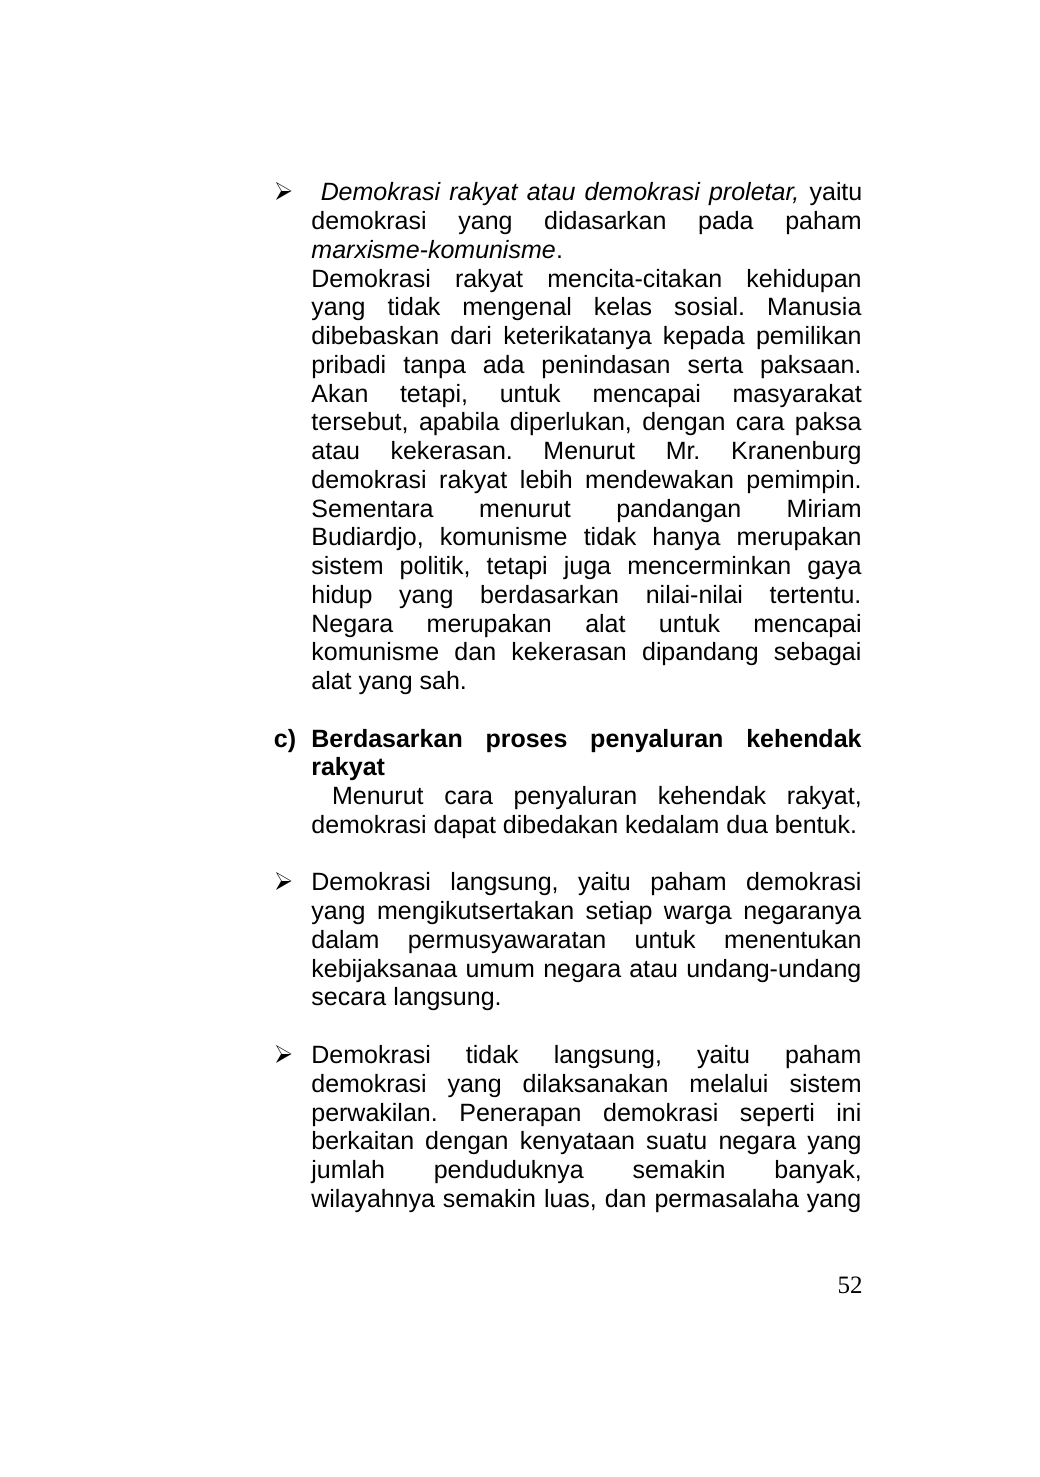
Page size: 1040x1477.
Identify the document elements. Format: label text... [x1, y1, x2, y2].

list Demokrasi langsung, yaitu paham demokrasi yang mengikutsertakan setiap warga negaranya dalam permusyawaratan untuk menentukan kebijaksanaa umum negara atau undang-undang secara langsung. [274, 867, 862, 1011]
list Demokrasi rakyat mencita-citakan kehidupan yang tidak mengenal kelas sosial. Manusia dibebaskan dari keterikatanya kepada pemilikan pribadi tanpa ada penindasan serta paksaan. Akan tetapi, untuk mencapai masyarakat tersebut, apabila diperlukan, dengan cara paksa atau kekerasan. Menurut Mr. Kranenburg demokrasi rakyat lebih mendewakan pemimpin. Sementara menurut pandangan Miriam Budiardjo, komunisme tidak hanya merupakan sistem politik, tetapi juga mencerminkan gaya hidup yang berdasarkan nilai-nilai tertentu. Negara merupakan alat untuk mencapai komunisme dan kekerasan dipandang sebagai alat yang sah. [274, 263, 862, 695]
list Berdasarkan proses penyaluran kehendak rakyat [274, 723, 862, 781]
list Menurut cara penyaluran kehendak rakyat, demokrasi dapat dibedakan kedalam dua bentuk. [274, 781, 862, 838]
list Demokrasi rakyat atau demokrasi proletar, yaitu demokrasi yang didasarkan pada paham marxisme-komunisme. [274, 177, 862, 263]
list Demokrasi tidak langsung, yaitu paham demokrasi yang dilaksanakan melalui sistem perwakilan. Penerapan demokrasi seperti ini berkaitan dengan kenyataan suatu negara yang jumlah penduduknya semakin banyak, wilayahnya semakin luas, dan permasalaha yang [274, 1040, 862, 1212]
